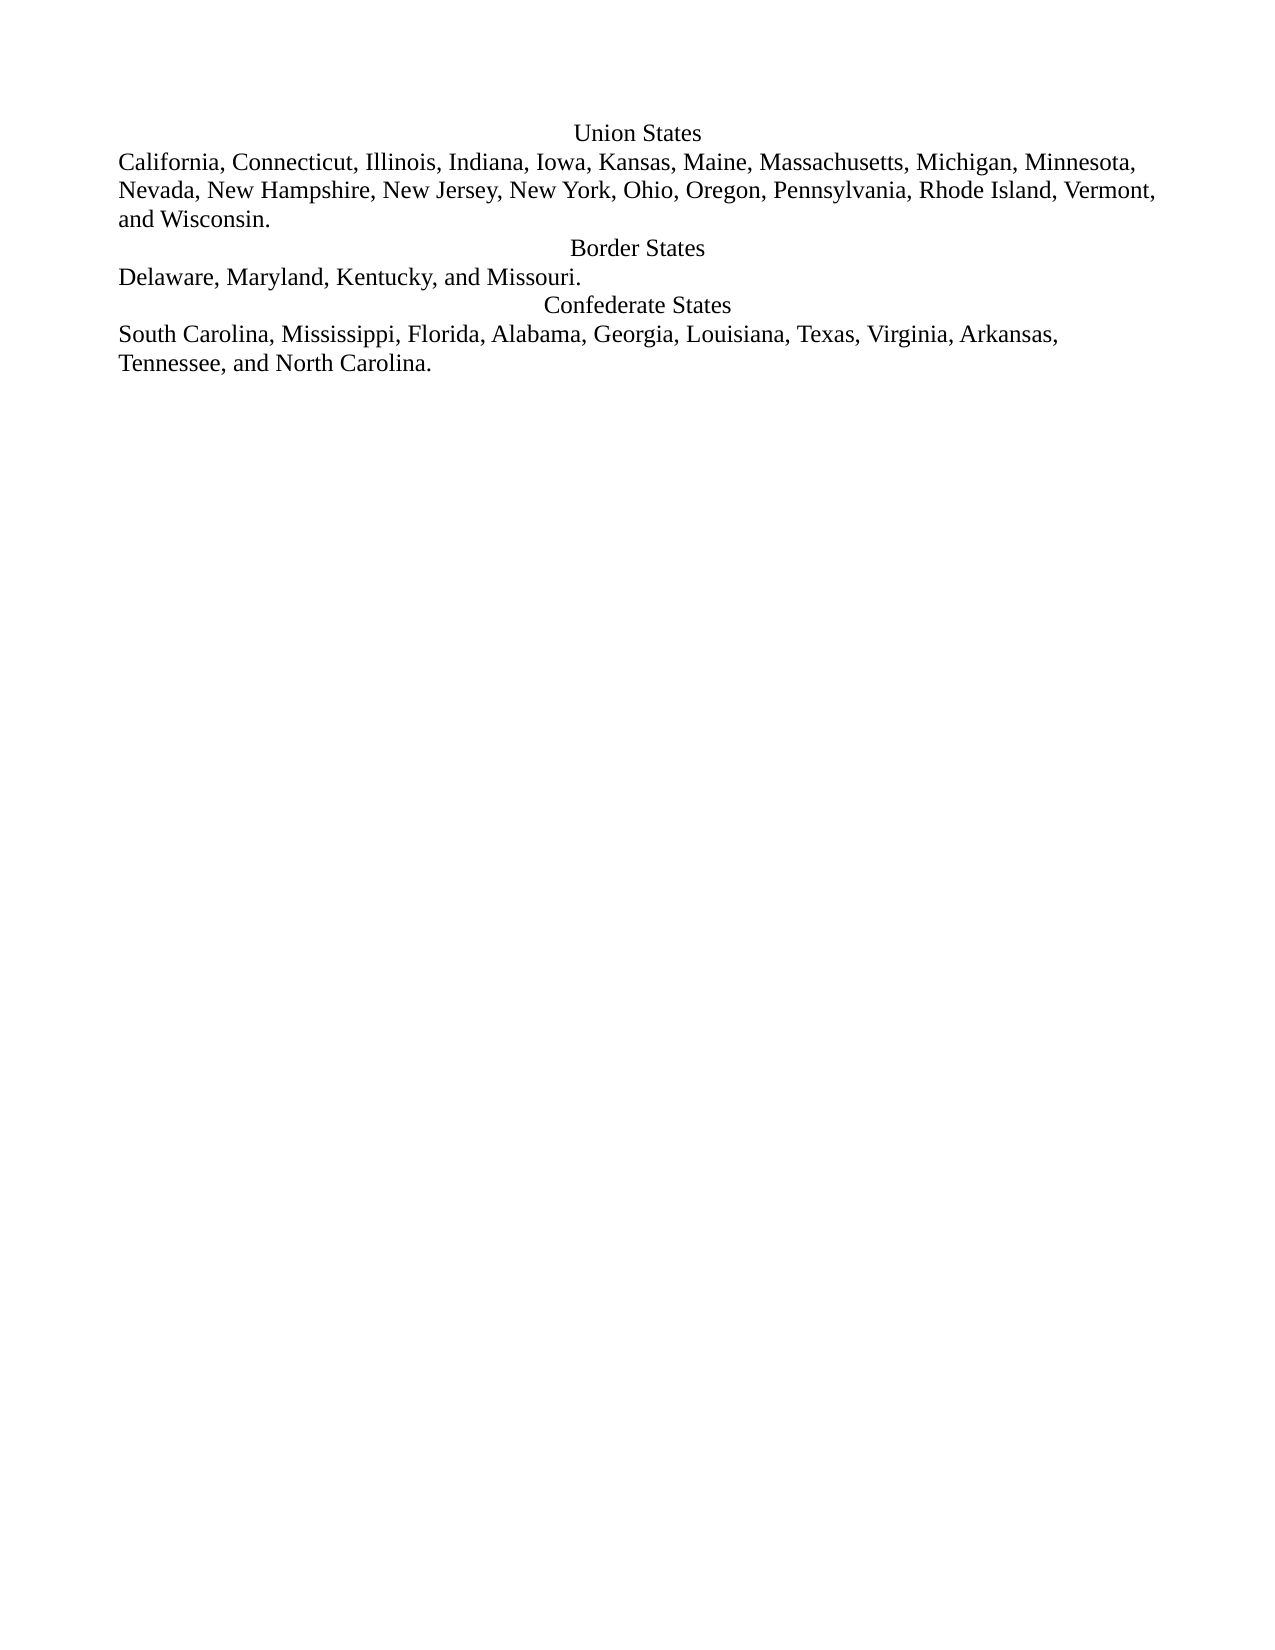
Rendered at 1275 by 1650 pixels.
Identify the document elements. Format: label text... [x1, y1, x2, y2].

text California, Connecticut, Illinois, Indiana, Iowa, Kansas, Maine, Massachusetts, Michigan, Minnesota, Nevada, New Hampshire, New Jersey, New York, Ohio, Oregon, Pennsylvania, Rhode Island, Vermont, and Wisconsin. [118, 147, 1157, 233]
text Union States [118, 118, 1157, 147]
text Border States [118, 233, 1157, 262]
text Delaware, Maryland, Kentucky, and Missouri. [118, 262, 1157, 291]
text South Carolina, Mississippi, Florida, Alabama, Georgia, Louisiana, Texas, Virginia, Arkansas, Tennessee, and North Carolina. [118, 319, 1157, 377]
text Confederate States [118, 291, 1157, 319]
